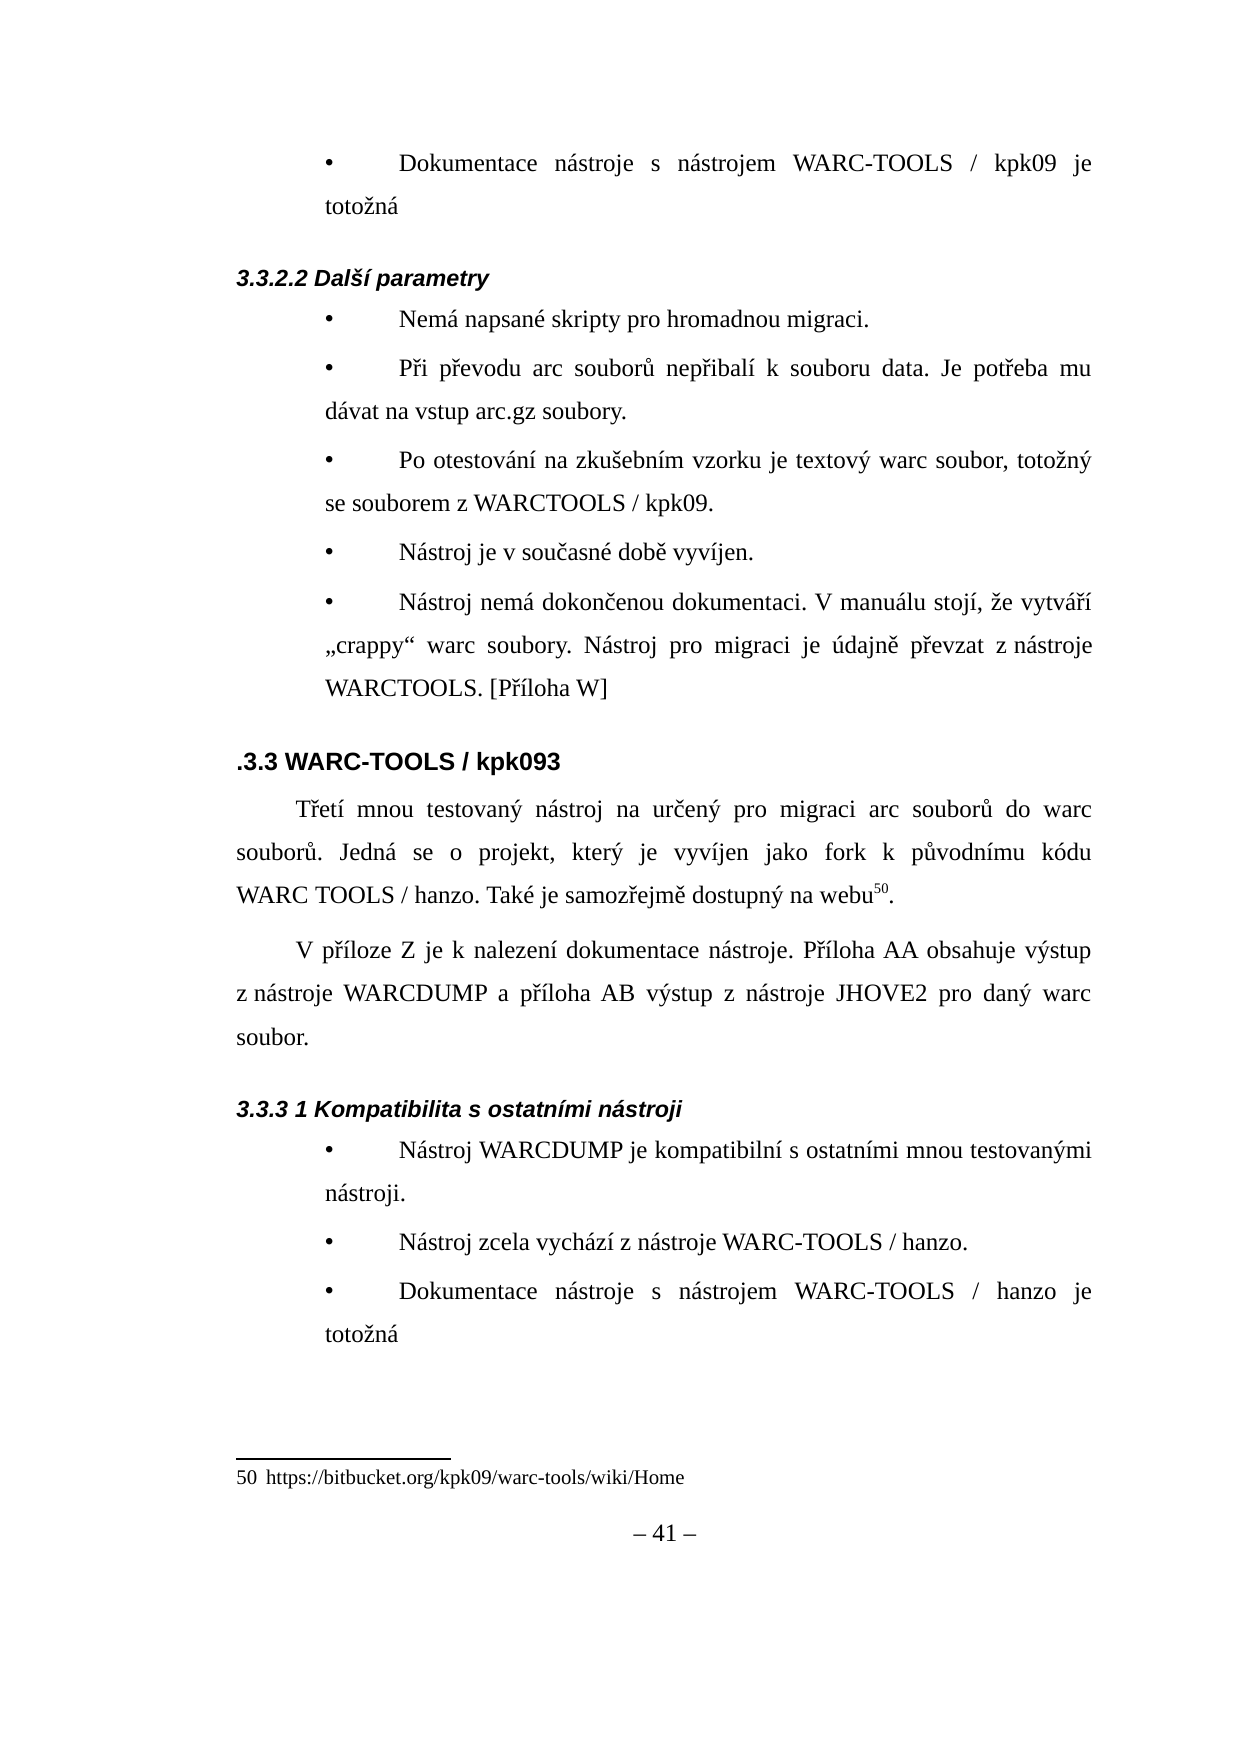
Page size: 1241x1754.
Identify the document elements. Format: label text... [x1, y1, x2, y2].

subtitle 3.3.2.2 Další parametry [236, 265, 1093, 292]
text Třetí mnou testovaný nástroj na určený pro migraci arc souborů do warc souborů. Jedná se o projekt, který je vyvíjen jako fork k původnímu kódu WARC TOOLS / hanzo. Také je samozřejmě dostupný na webu. [236, 794, 1093, 909]
list Nemá napsané skripty pro hromadnou migraci. [325, 304, 1093, 333]
text V příloze Z je k nalezení dokumentace nástroje. Příloha AA obsahuje výstup z nástroje WARCDUMP a příloha AB výstup z nástroje JHOVE2 pro daný warc soubor. [236, 935, 1093, 1050]
text https://bitbucket.org/kpk09/warc-tools/wiki/Home [236, 1465, 1093, 1489]
subtitle .3.3 WARC-TOOLS / kpk093 [236, 747, 1093, 776]
list Nástroj nemá dokončenou dokumentaci. V manuálu stojí, že vytváří „crappy“ warc soubory. Nástroj pro migraci je údajně převzat z nástroje WARCTOOLS. [Příloha W] [325, 587, 1093, 702]
list Nástroj zcela vychází z nástroje WARC-TOOLS / hanzo. [325, 1227, 1093, 1256]
list Po otestování na zkušebním vzorku je textový warc soubor, totožný se souborem z WARCTOOLS / kpk09. [325, 445, 1093, 517]
list Dokumentace nástroje s nástrojem WARC-TOOLS / hanzo je totožná [325, 1276, 1093, 1348]
list Při převodu arc souborů nepřibalí k souboru data. Je potřeba mu dávat na vstup arc.gz soubory. [325, 353, 1093, 425]
list Nástroj WARCDUMP je kompatibilní s ostatními mnou testovanými nástroji. [325, 1135, 1093, 1207]
subtitle 3.3.3 1 Kompatibilita s ostatními nástroji [236, 1096, 1093, 1122]
list Dokumentace nástroje s nástrojem WARC-TOOLS / kpk09 je totožná [325, 148, 1093, 219]
list Nástroj je v současné době vyvíjen. [325, 537, 1093, 566]
